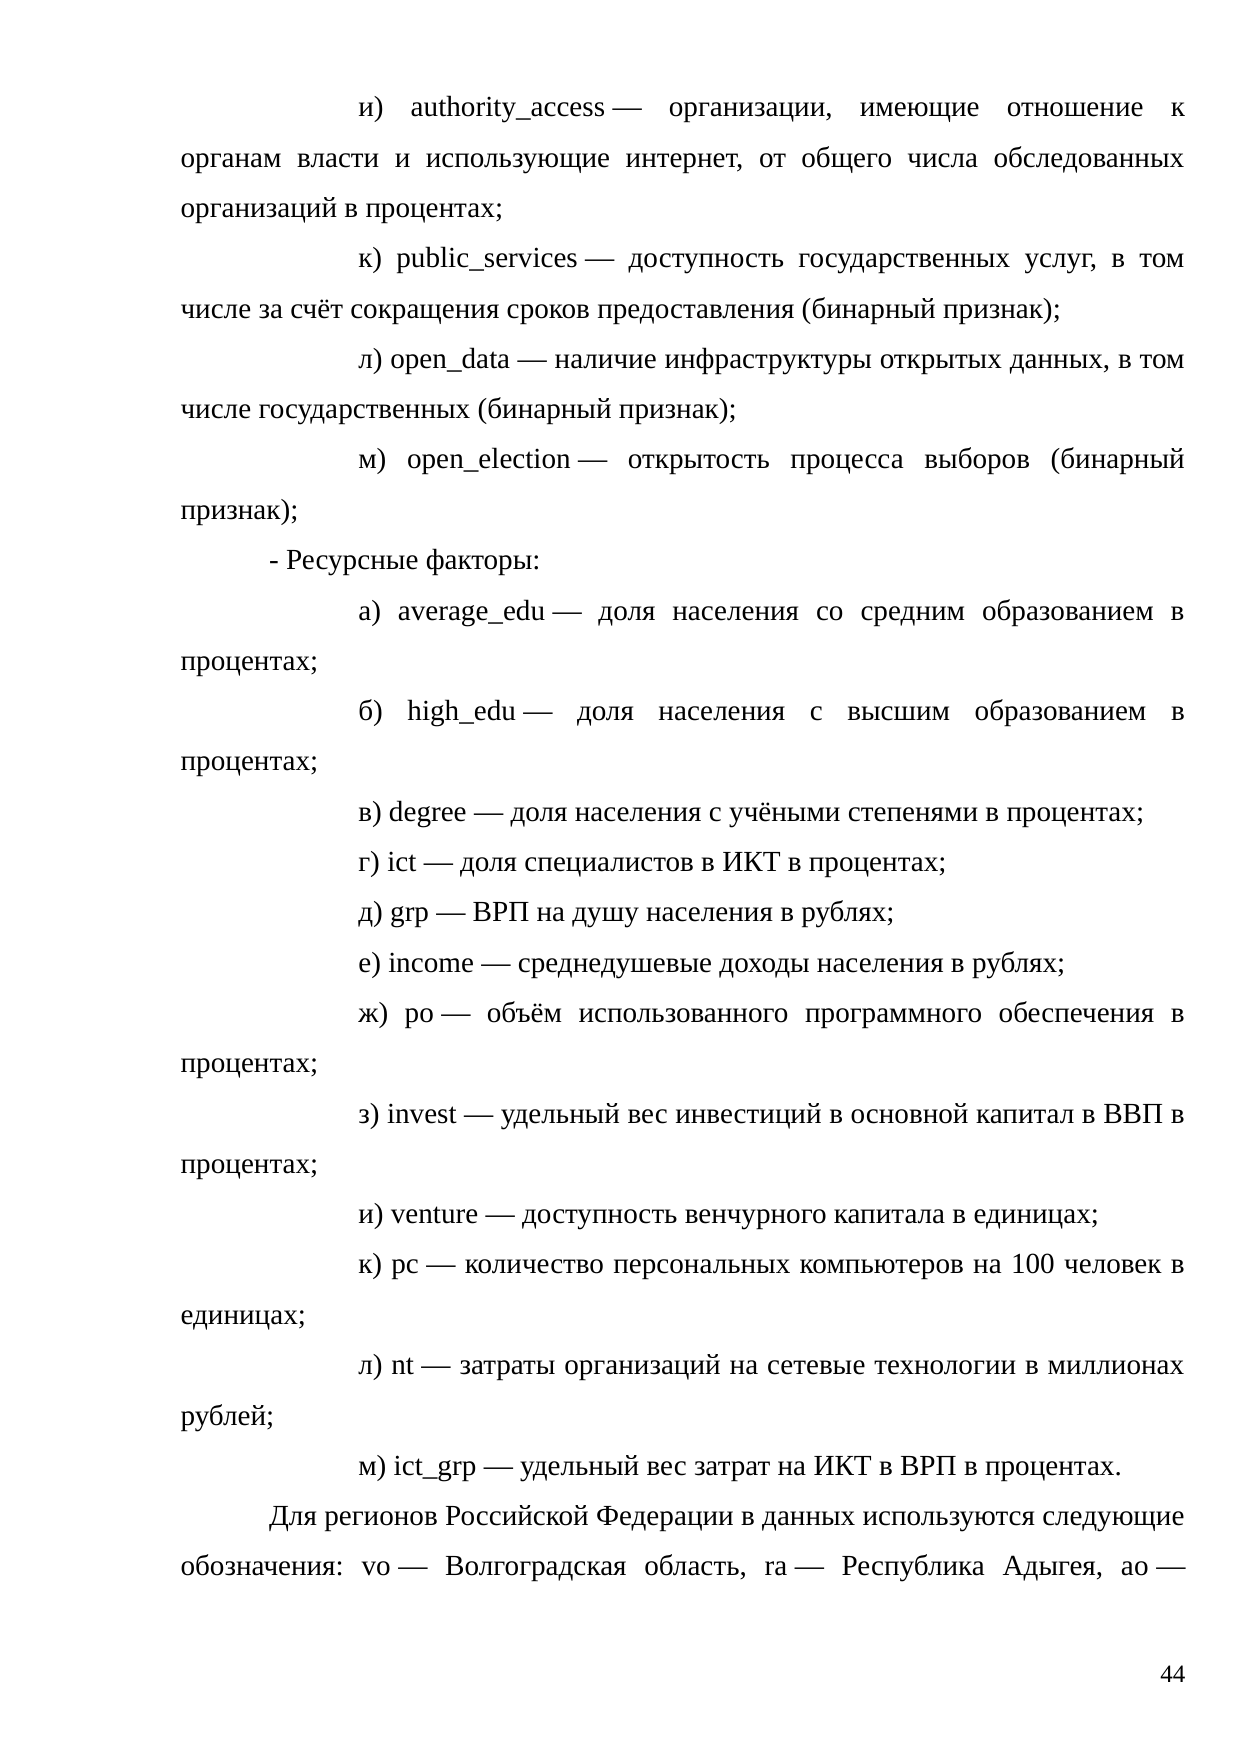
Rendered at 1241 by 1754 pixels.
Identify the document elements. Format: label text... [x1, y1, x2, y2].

text и) authority_access — организации, имеющие отношение к органам власти и использующие интернет, от общего числа обследованных организаций в процентах; [180, 89, 1185, 224]
text е) income — среднедушевые доходы населения в рублях; [180, 945, 1185, 978]
text а) average_edu — доля населения со средним образованием в процентах; [180, 593, 1185, 676]
text в) degree — доля населения с учёными степенями в процентах; [180, 794, 1185, 827]
text и) venture — доступность венчурного капитала в единицах; [180, 1196, 1185, 1230]
text л) open_data — наличие инфраструктуры открытых данных, в том числе государственных (бинарный признак); [180, 341, 1185, 425]
text м) open_election — открытость процесса выборов (бинарный признак); [180, 442, 1185, 526]
text г) ict — доля специалистов в ИКТ в процентах; [180, 844, 1185, 878]
text - Ресурсные факторы: [180, 542, 1185, 576]
text к) public_services — доступность государственных услуг, в том числе за счёт сокращения сроков предоставления (бинарный признак); [180, 240, 1185, 324]
text л) nt — затраты организаций на сетевые технологии в миллионах рублей; [180, 1347, 1185, 1431]
text з) invest — удельный вес инвестиций в основной капитал в ВВП в процентах; [180, 1096, 1185, 1179]
text б) high_edu — доля населения с высшим образованием в процентах; [180, 693, 1185, 777]
text Для регионов Российской Федерации в данных используются следующие обозначения: vo — Волгоградская область, ra — Республика Адыгея, ao — [180, 1498, 1185, 1582]
text к) pc — количество персональных компьютеров на 100 человек в единицах; [180, 1247, 1185, 1331]
text д) grp — ВРП на душу населения в рублях; [180, 894, 1185, 928]
text ж) po — объём использованного программного обеспечения в процентах; [180, 995, 1185, 1079]
text м) ict_grp — удельный вес затрат на ИКТ в ВРП в процентах. [180, 1448, 1185, 1481]
